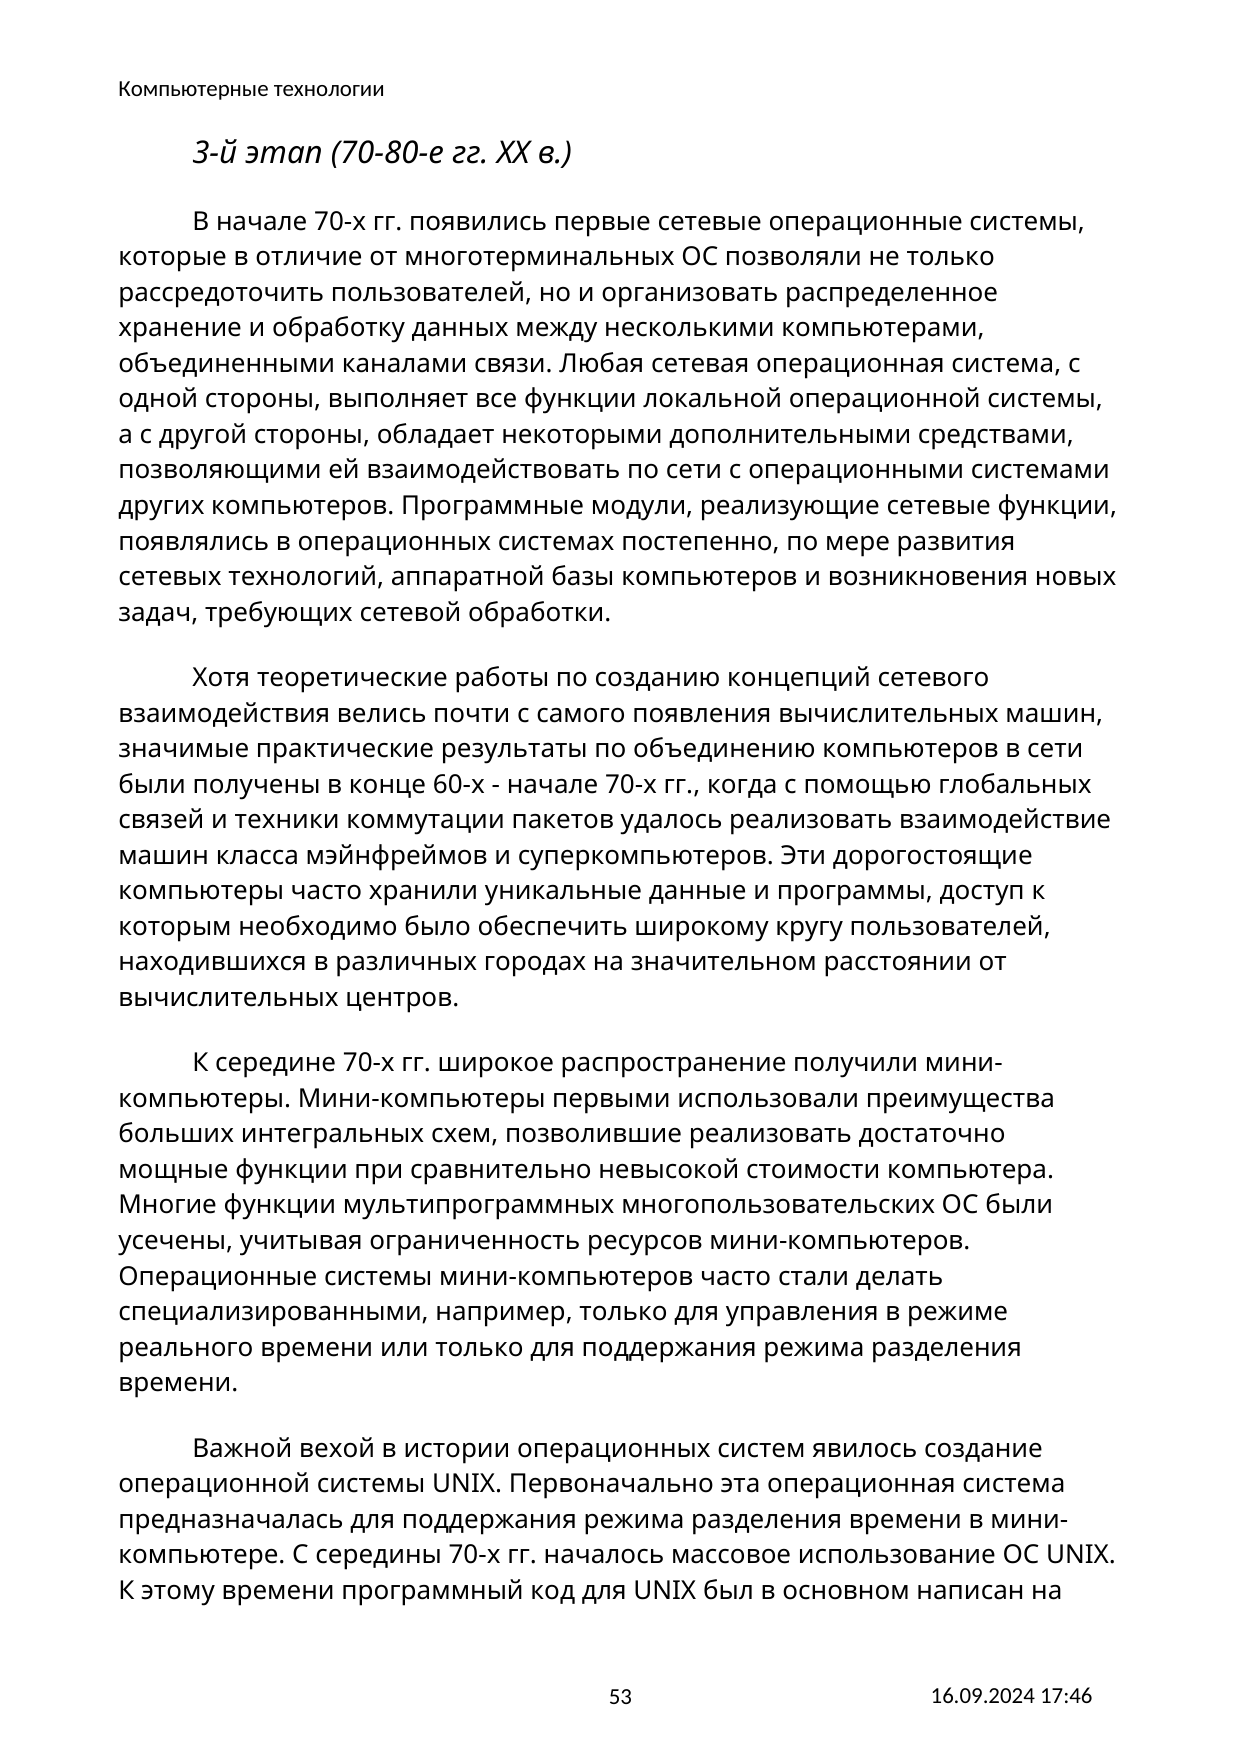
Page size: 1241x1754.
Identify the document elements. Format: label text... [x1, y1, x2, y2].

text К середине 70-х гг. широкое распространение получили мини-компьютеры. Мини-компьютеры первыми использовали преимущества больших интегральных схем, позволившие реализовать достаточно мощные функции при сравнительно невысокой стоимости компьютера. Многие функции мультипрограммных многопользовательских ОС были усечены, учитывая ограниченность ресурсов мини-компьютеров. Операционные системы мини-компьютеров часто стали делать специализированными, например, только для управления в режиме реального времени или только для поддержания режима разделения времени. [118, 1044, 1122, 1399]
text В начале 70-х гг. появились первые сетевые операционные системы, которые в отличие от многотерминальных ОС позволяли не только рассредоточить пользователей, но и организовать распределенное хранение и обработку данных между несколькими компьютерами, объединенными каналами связи. Любая сетевая операционная система, с одной стороны, выполняет все функции локальной операционной системы, а с другой стороны, обладает некоторыми дополнительными средствами, позволяющими ей взаимодействовать по сети с операционными системами других компьютеров. Программные модули, реализующие сетевые функции, появлялись в операционных системах постепенно, по мере развития сетевых технологий, аппаратной базы компьютеров и возникновения новых задач, требующих сетевой обработки. [118, 202, 1122, 629]
text Хотя теоретические работы по созданию концепций сетевого взаимодействия велись почти с самого появления вычислительных машин, значимые практические результаты по объединению компьютеров в сети были получены в конце 60-х - начале 70-х гг., когда с помощью глобальных связей и техники коммутации пакетов удалось реализовать взаимодействие машин класса мэйнфреймов и суперкомпьютеров. Эти дорогостоящие компьютеры часто хранили уникальные данные и программы, доступ к которым необходимо было обеспечить широкому кругу пользователей, находившихся в различных городах на значительном расстоянии от вычислительных центров. [118, 659, 1122, 1014]
text Важной вехой в истории операционных систем явилось создание операционной системы UNIX. Первоначально эта операционная система предназначалась для поддержания режима разделения времени в мини-компьютере. С середины 70-х гг. началось массовое использование ОС UNIX. К этому времени программный код для UNIX был в основном написан на [118, 1429, 1122, 1607]
subtitle 3-й этап (70-80-е гг. ХХ в.) [118, 130, 1122, 172]
